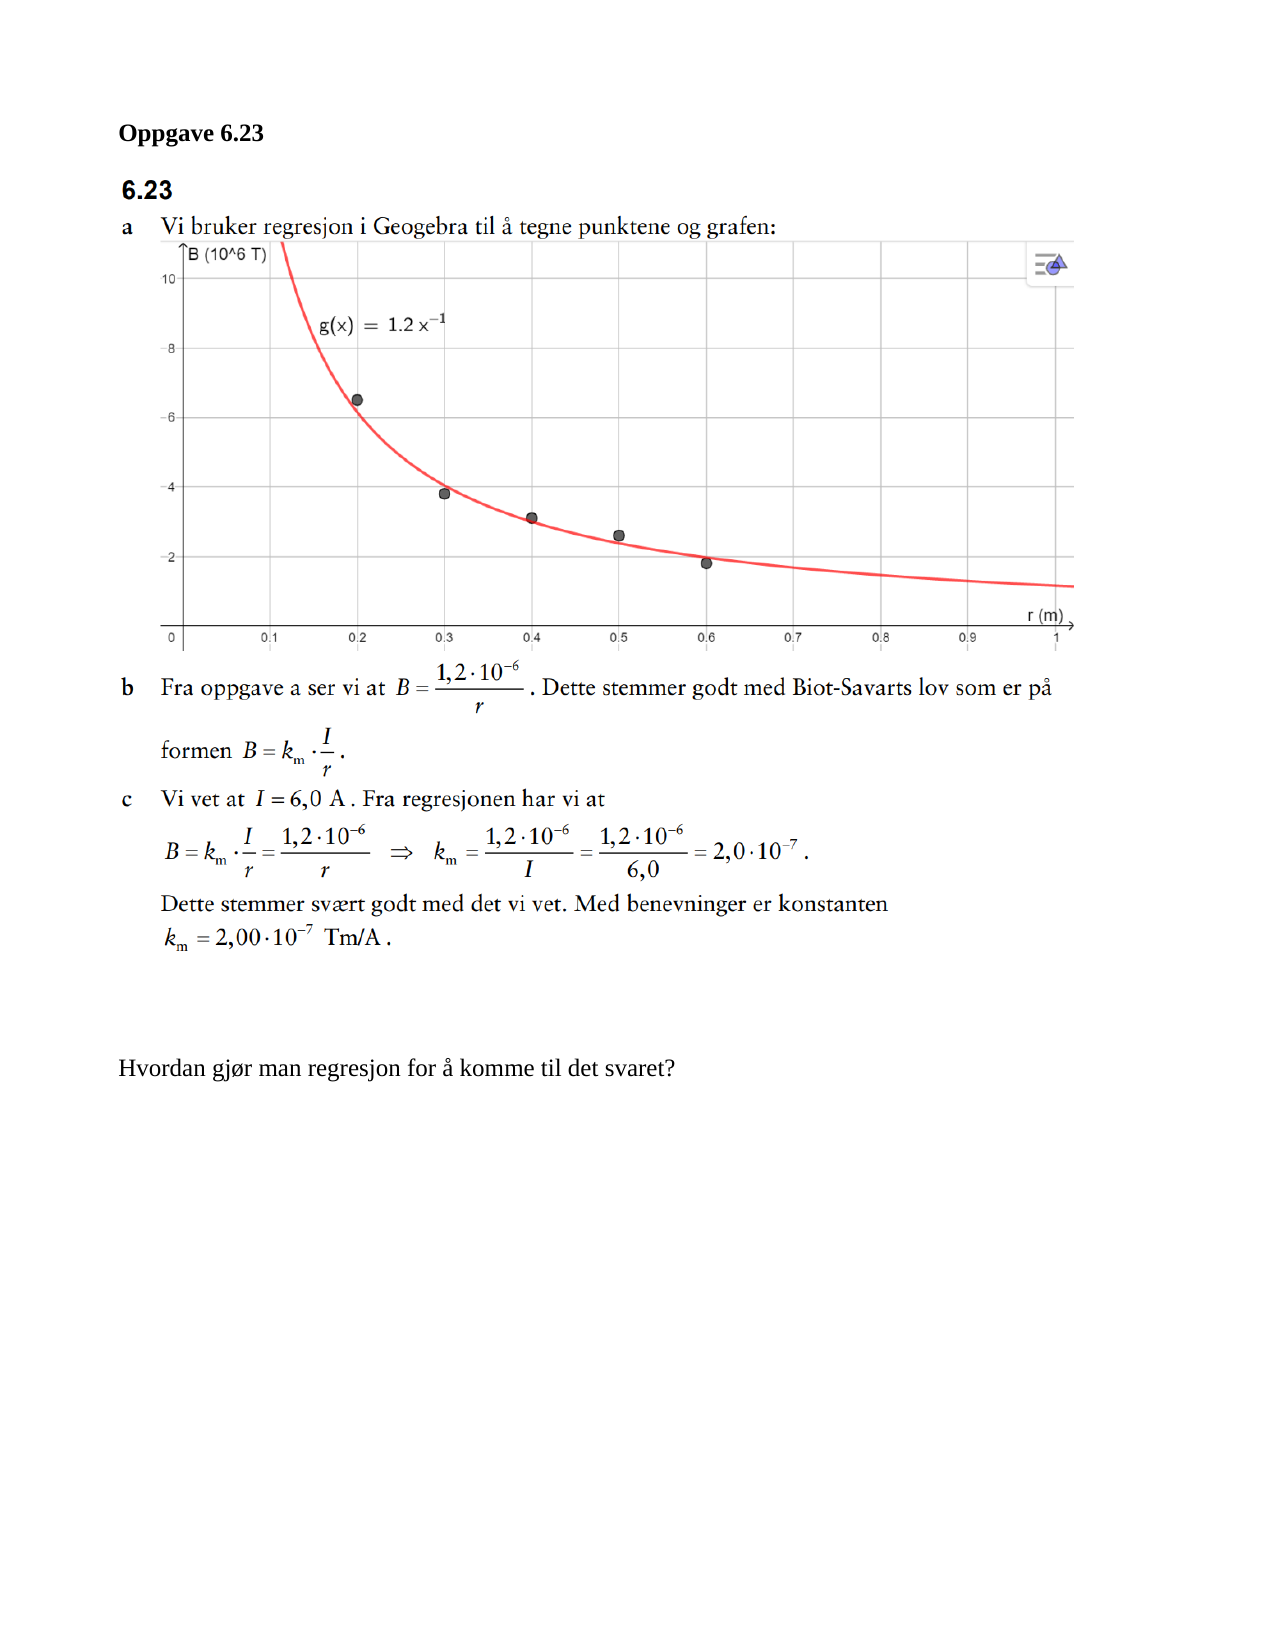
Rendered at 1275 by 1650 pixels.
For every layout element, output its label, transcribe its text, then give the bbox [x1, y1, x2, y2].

text Hvordan gjør man regresjon for å komme til det svaret? [118, 1053, 1157, 1082]
text Oppgave 6.23 [118, 118, 1157, 147]
picture [110, 161, 1149, 983]
